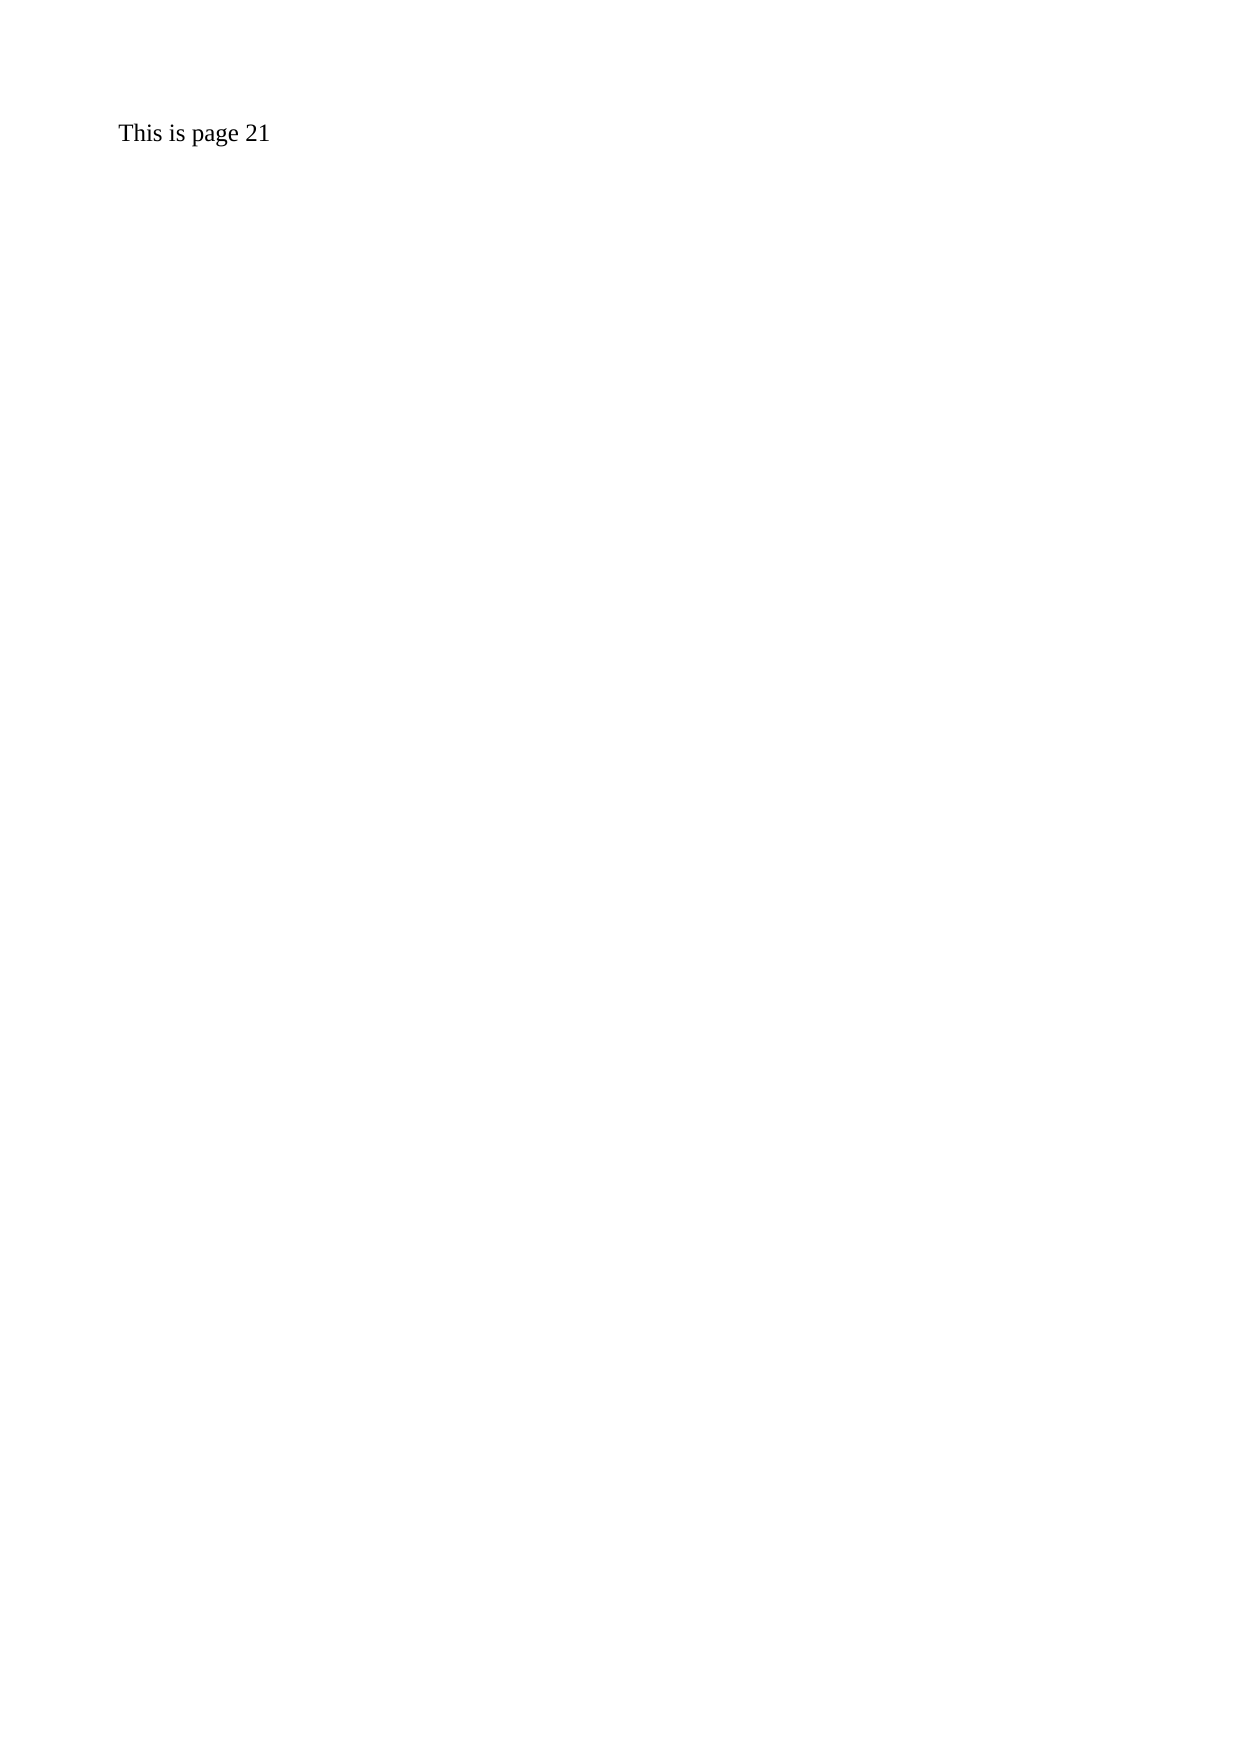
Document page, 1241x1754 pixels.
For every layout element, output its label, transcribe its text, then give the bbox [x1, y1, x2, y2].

text This is page 21 [118, 118, 1122, 147]
